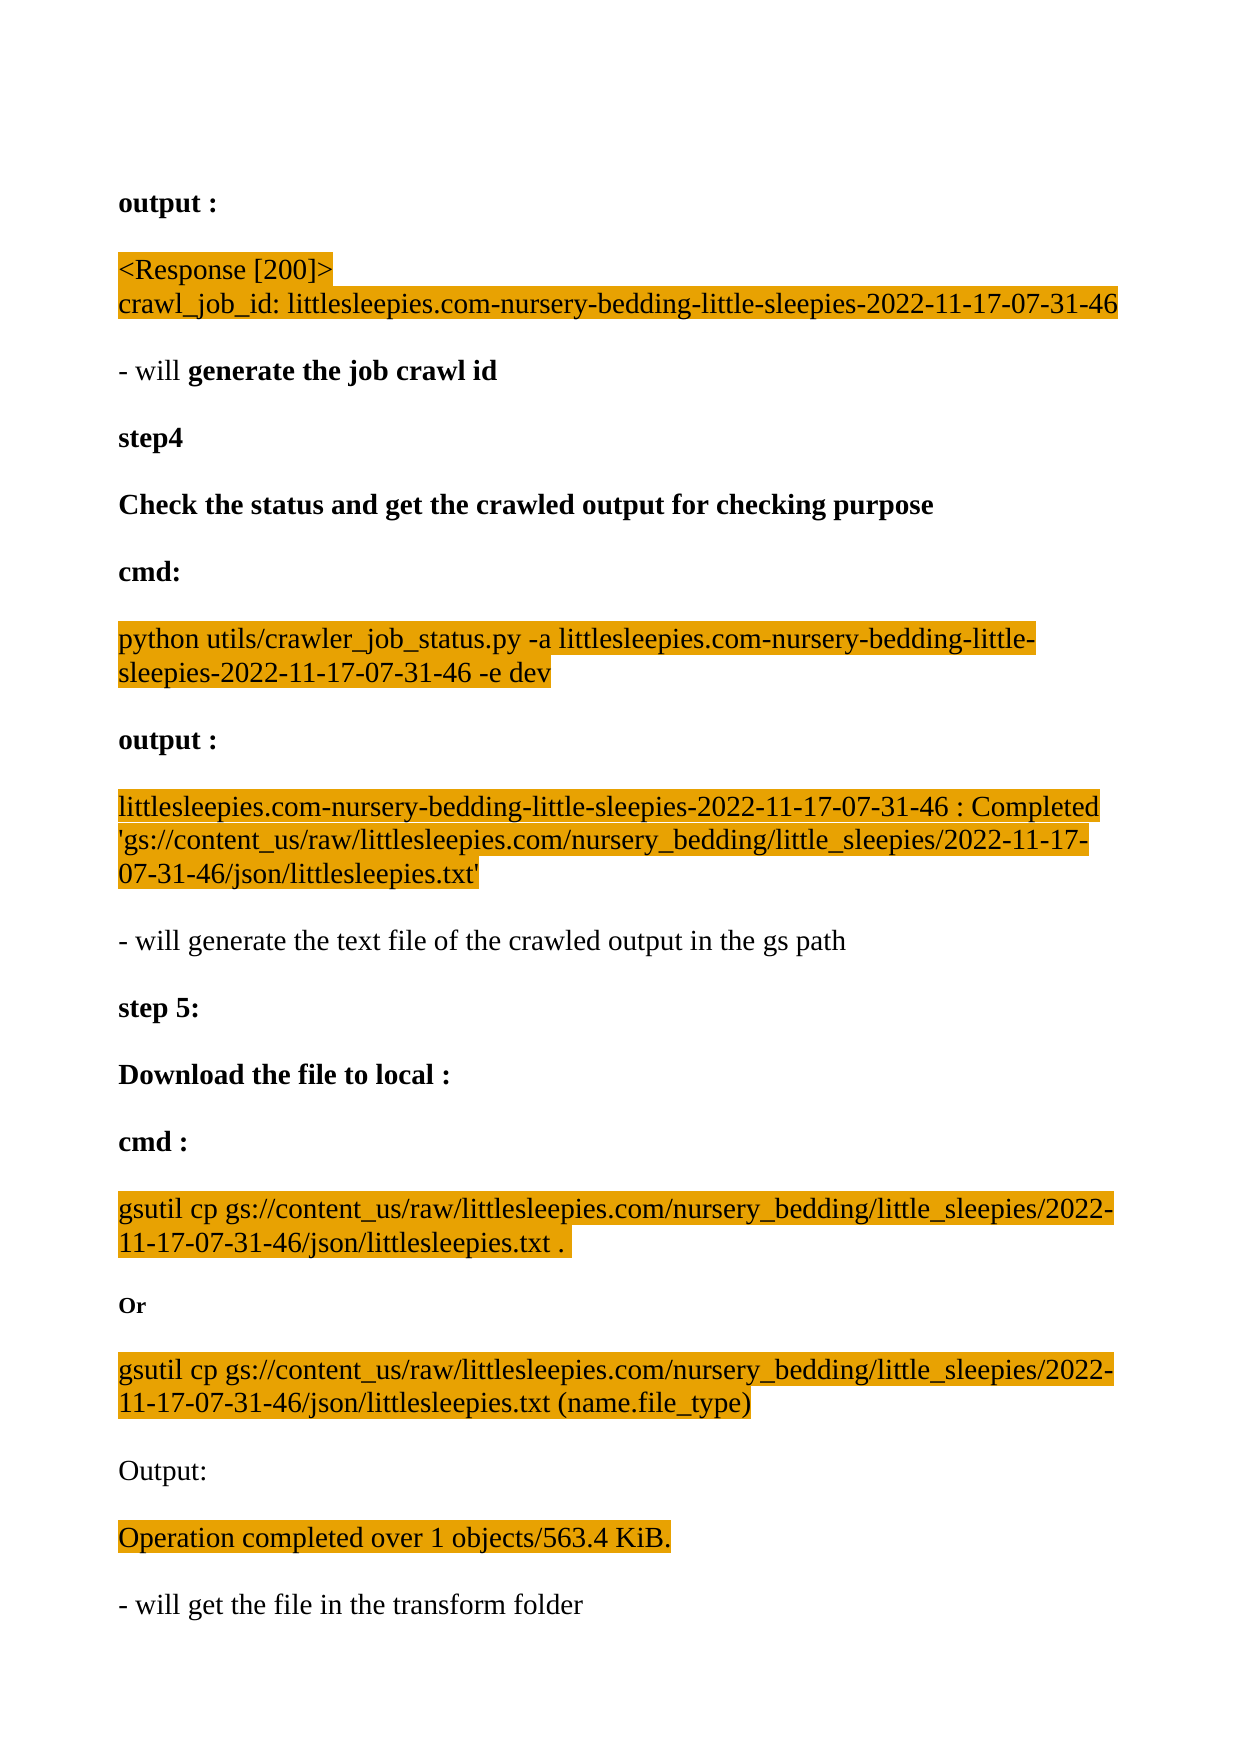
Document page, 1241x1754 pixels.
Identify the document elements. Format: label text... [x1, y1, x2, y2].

text Or [118, 1292, 1122, 1318]
text output : [118, 722, 1122, 755]
text Operation completed over 1 objects/563.4 KiB. [118, 1520, 1122, 1553]
text Check the status and get the crawled output for checking purpose [118, 487, 1122, 521]
text cmd : [118, 1124, 1122, 1158]
text gsutil cp gs://content_us/raw/littlesleepies.com/nursery_bedding/little_sleepies/2022-11-17-07-31-46/json/littlesleepies.txt . [118, 1191, 1122, 1258]
text Output: [118, 1453, 1122, 1486]
text <Response [200]> [118, 252, 1122, 286]
text - will generate the text file of the crawled output in the gs path [118, 923, 1122, 957]
text cmd: [118, 554, 1122, 588]
text crawl_job_id: littlesleepies.com-nursery-bedding-little-sleepies-2022-11-17-07-31-46 [118, 286, 1122, 319]
text step 5: [118, 990, 1122, 1024]
text python utils/crawler_job_status.py -a littlesleepies.com-nursery-bedding-little-sleepies-2022-11-17-07-31-46 -e dev [118, 621, 1122, 688]
text gsutil cp gs://content_us/raw/littlesleepies.com/nursery_bedding/little_sleepies/2022-11-17-07-31-46/json/littlesleepies.txt (name.file_type) [118, 1352, 1122, 1419]
text littlesleepies.com-nursery-bedding-little-sleepies-2022-11-17-07-31-46 : Completed [118, 789, 1122, 822]
text - will get the file in the transform folder [118, 1587, 1122, 1620]
text output : [118, 185, 1122, 219]
text - will generate the job crawl id [118, 353, 1122, 386]
text step4 [118, 420, 1122, 453]
text Download the file to local : [118, 1057, 1122, 1091]
text 'gs://content_us/raw/littlesleepies.com/nursery_bedding/little_sleepies/2022-11-17-07-31-46/json/littlesleepies.txt' [118, 822, 1122, 889]
